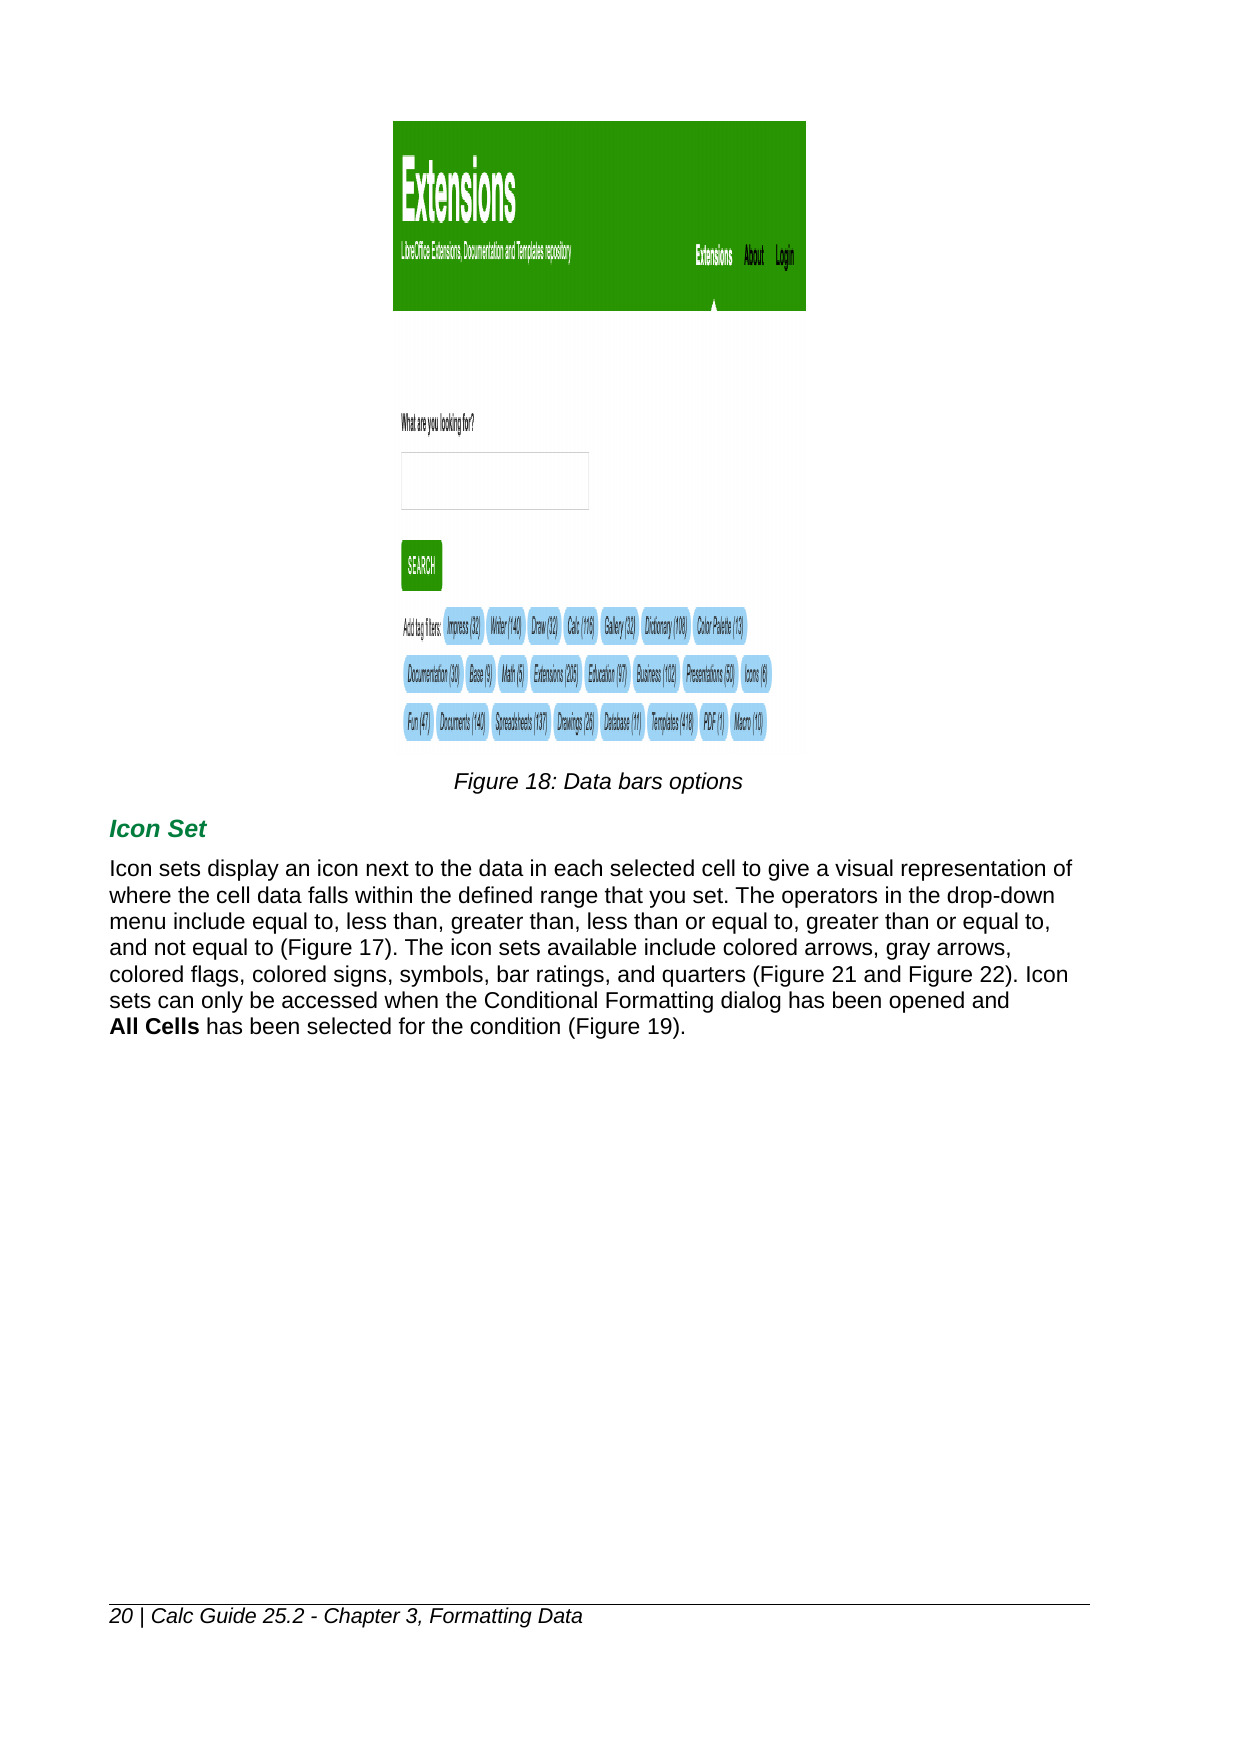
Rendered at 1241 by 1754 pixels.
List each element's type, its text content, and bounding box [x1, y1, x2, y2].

text Figure 18: Data bars options [393, 768, 806, 794]
picture [393, 121, 806, 756]
text Icon sets display an icon next to the data in each selected cell to give a visual representation of where the cell data falls within the defined range that you set. The operators in the drop-down menu include equal to, less than, greater than, less than or equal to, greater than or equal to, and not equal to (Figure 17). The icon sets available include colored arrows, gray arrows, colored flags, colored signs, symbols, bar ratings, and quarters (Figure 21 and Figure 22). Icon sets can only be accessed when the Conditional Formatting dialog has been opened and All Cells has been selected for the condition (Figure 19). [109, 855, 1090, 1040]
subtitle Icon Set [109, 814, 1090, 843]
